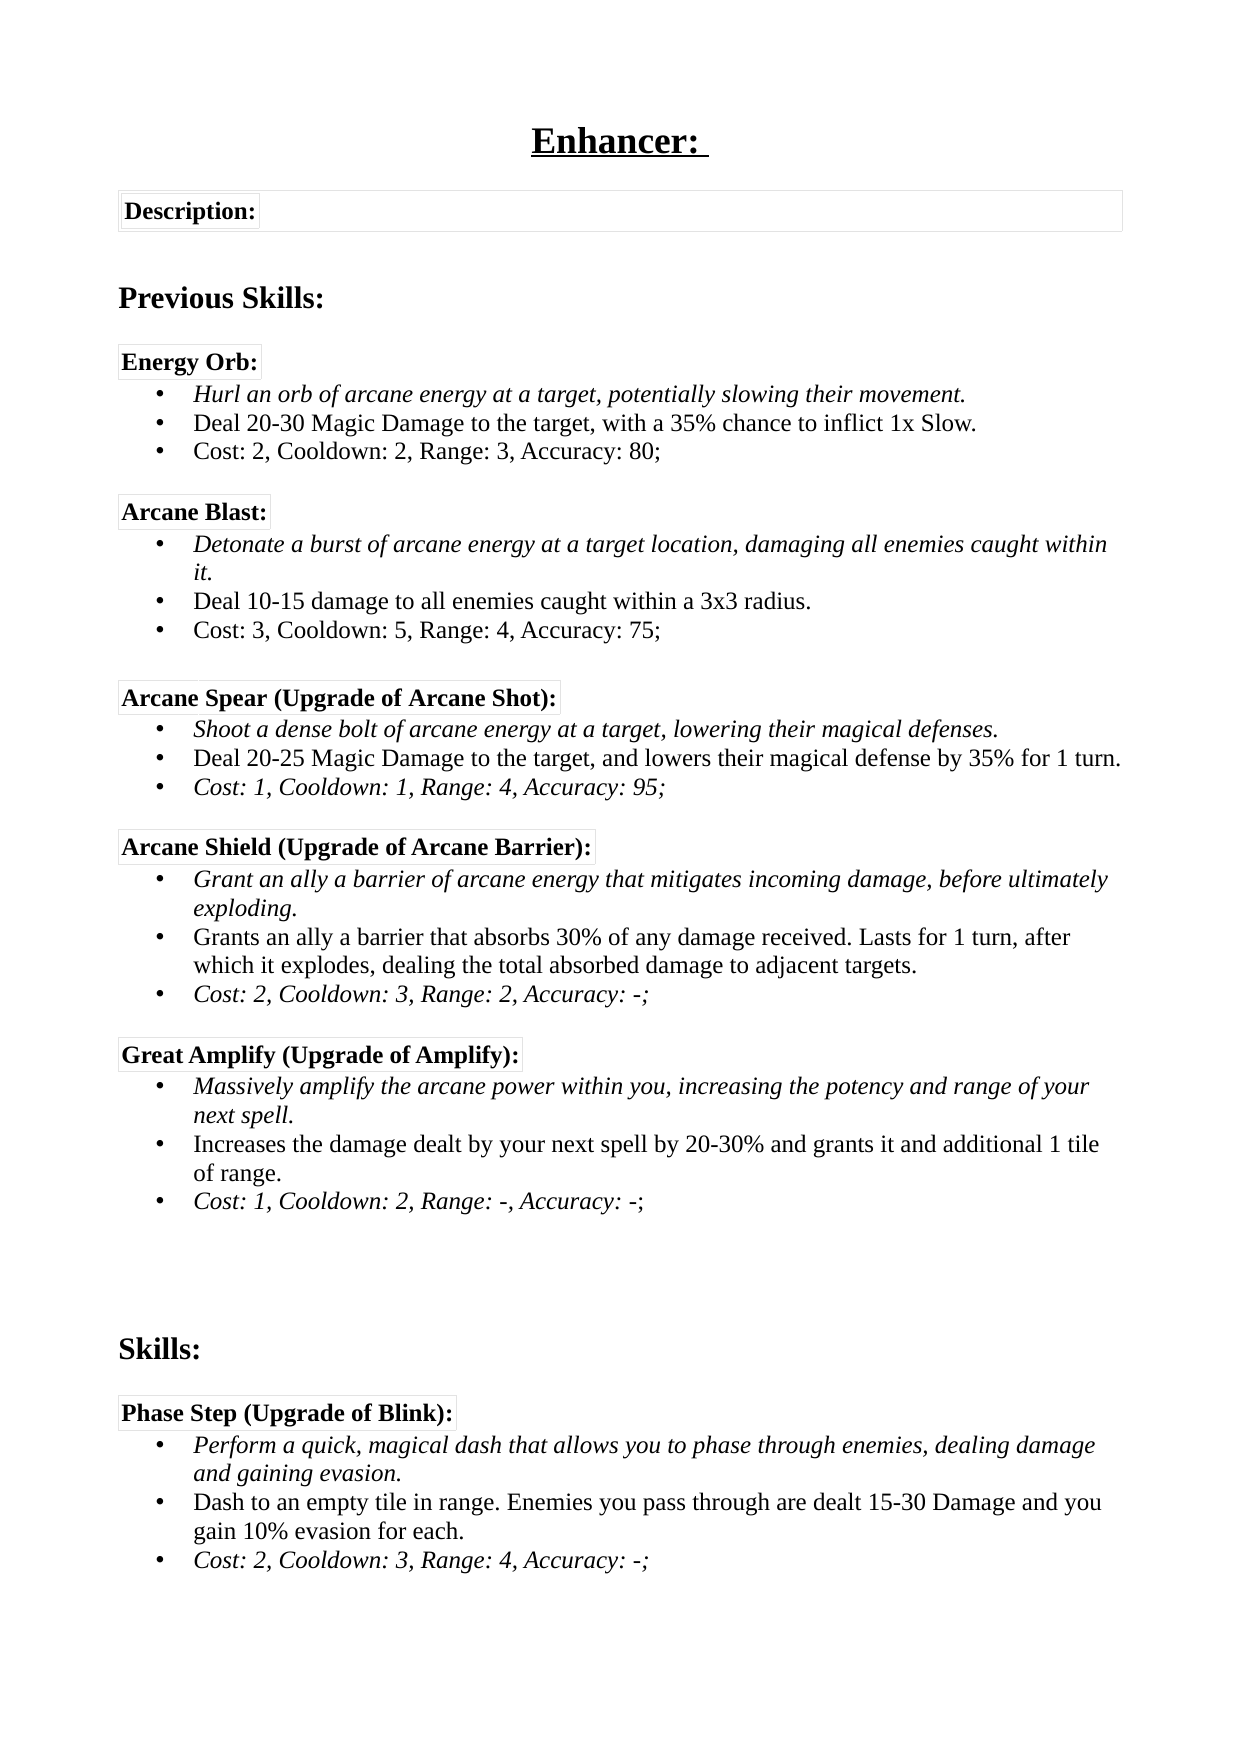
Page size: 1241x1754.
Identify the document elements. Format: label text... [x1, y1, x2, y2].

list Cost: 3, Cooldown: 5, Range: 4, Accuracy: 75; [156, 615, 1122, 644]
list Detonate a burst of arcane energy at a target location, damaging all enemies caught within it. [156, 529, 1122, 586]
list Grants an ally a barrier that absorbs 30% of any damage received. Lasts for 1 turn, after which it explodes, dealing the total absorbed damage to adjacent targets. [156, 922, 1122, 979]
text Energy Orb: [119, 345, 261, 379]
list Cost: 2, Cooldown: 3, Range: 2, Accuracy: -; [156, 979, 1122, 1008]
list Cost: 1, Cooldown: 1, Range: 4, Accuracy: 95; [156, 772, 1122, 801]
text [457, 1395, 1122, 1430]
list Hurl an orb of arcane energy at a target, potentially slowing their movement. [156, 379, 1122, 408]
text Skills: [118, 1330, 1122, 1366]
text Phase Step (Upgrade of Blink): [119, 1396, 456, 1430]
text Description: [119, 191, 1122, 231]
text [561, 679, 1122, 714]
list Deal 20-30 Magic Damage to the target, with a 35% chance to inflict 1x Slow. [156, 408, 1122, 436]
text [262, 344, 1122, 379]
text Previous Skills: [118, 279, 1122, 315]
text Arcane Shield (Upgrade of Arcane Barrier): [119, 830, 595, 864]
text [271, 494, 1122, 529]
list Deal 20-25 Magic Damage to the target, and lowers their magical defense by 35% for 1 turn. [156, 743, 1122, 772]
list Deal 10-15 damage to all enemies caught within a 3x3 radius. [156, 586, 1122, 615]
list Dash to an empty tile in range. Enemies you pass through are dealt 15-30 Damage and you gain 10% evasion for each. [156, 1487, 1122, 1545]
list Massively amplify the arcane power within you, increasing the potency and range of your next spell. [156, 1071, 1122, 1129]
list Cost: 2, Cooldown: 2, Range: 3, Accuracy: 80; [156, 436, 1122, 465]
list Perform a quick, magical dash that allows you to phase through enemies, dealing damage and gaining evasion. [156, 1430, 1122, 1487]
list Increases the damage dealt by your next spell by 20-30% and grants it and additional 1 tile of range. [156, 1129, 1122, 1186]
text Arcane Blast: [119, 495, 270, 529]
text [523, 1037, 1122, 1071]
text Great Amplify (Upgrade of Amplify): [119, 1038, 522, 1071]
list Grant an ally a barrier of arcane energy that mitigates incoming damage, before ultimately exploding. [156, 864, 1122, 922]
text Enhancer: [118, 118, 1122, 161]
list Shoot a dense bolt of arcane energy at a target, lowering their magical defenses. [156, 714, 1122, 743]
list Cost: 2, Cooldown: 3, Range: 4, Accuracy: -; [156, 1545, 1122, 1573]
list Cost: 1, Cooldown: 2, Range: -, Accuracy: -; [156, 1186, 1122, 1215]
text Arcane Spear (Upgrade of Arcane Shot): [119, 681, 560, 714]
text [596, 829, 1122, 864]
